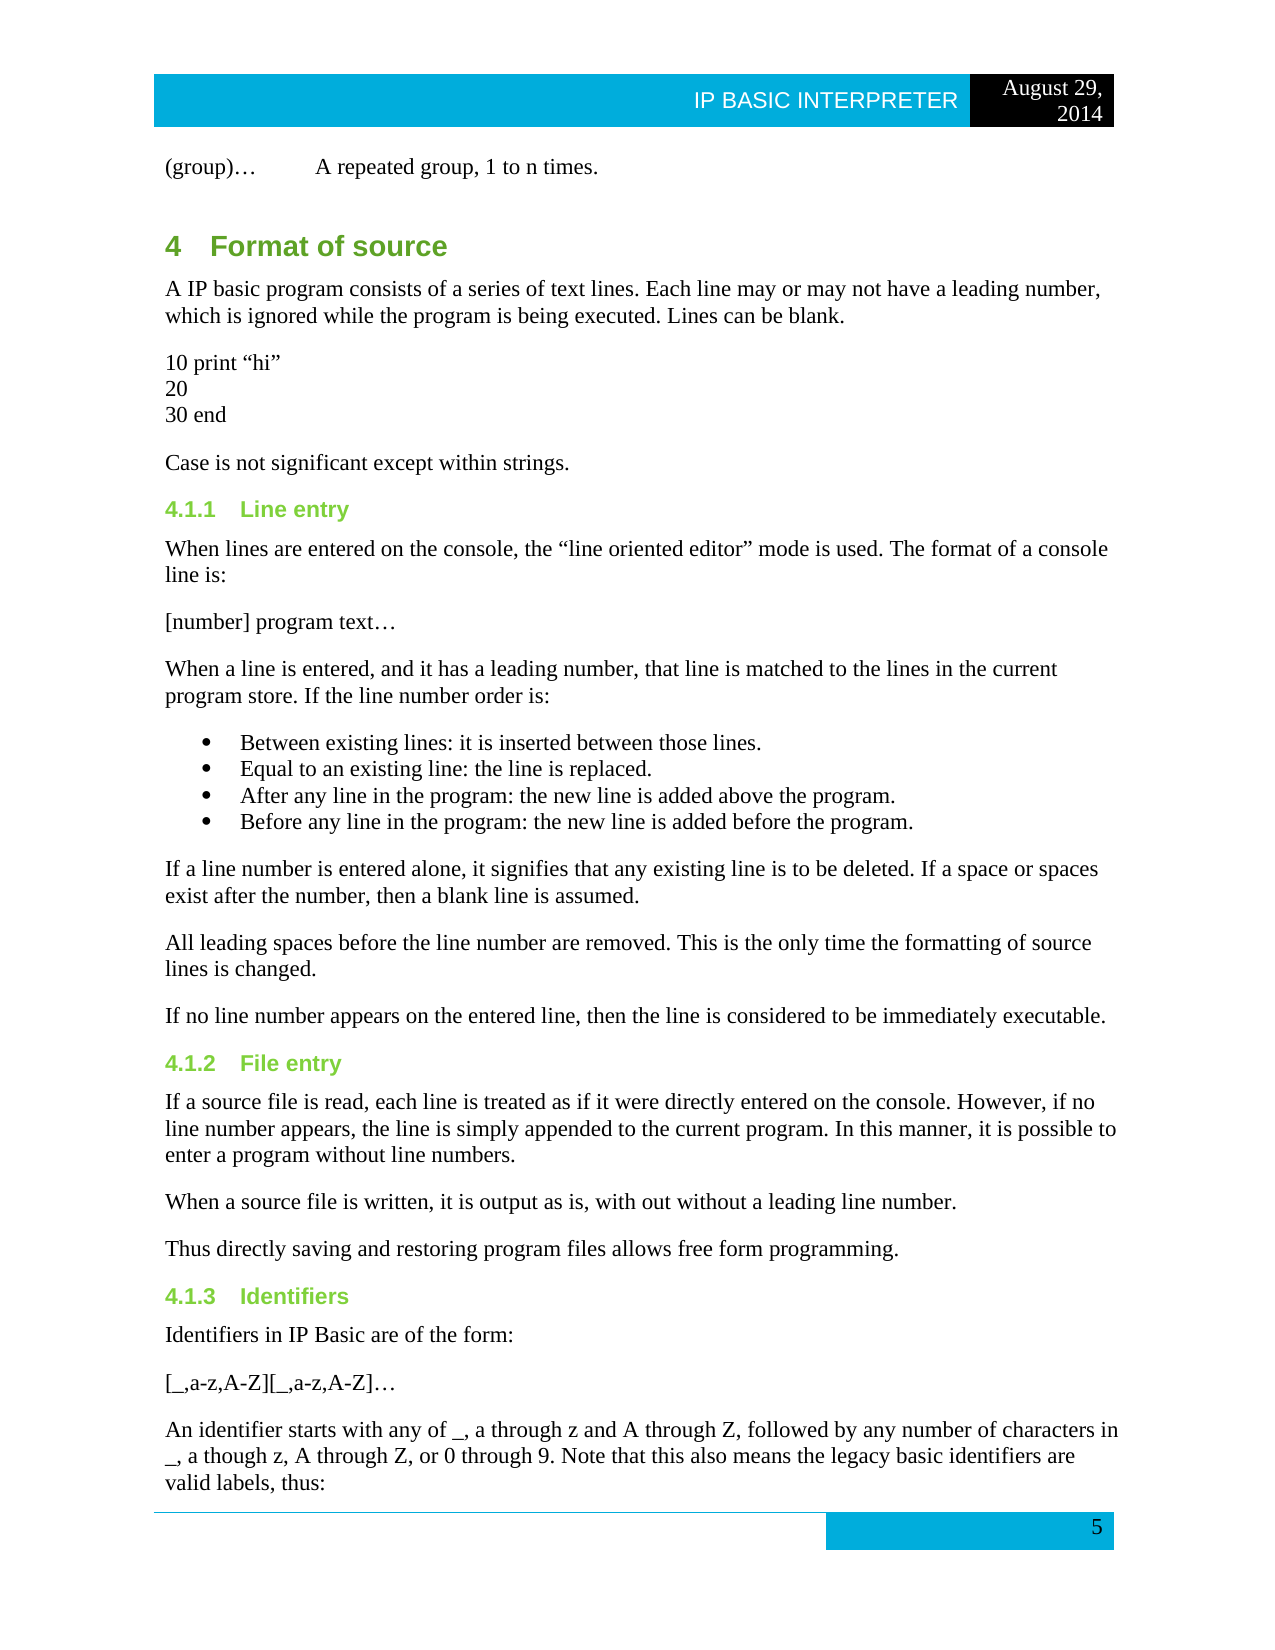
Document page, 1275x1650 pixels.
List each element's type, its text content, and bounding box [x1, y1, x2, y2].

text If a source file is read, each line is treated as if it were directly entered on the console. However, if no line number appears, the line is simply appended to the current program. In this manner, it is possible to enter a program without line numbers. [165, 1088, 1125, 1167]
text A IP basic program consists of a series of text lines. Each line may or may not have a leading number, which is ignored while the program is being executed. Lines can be blank. [165, 275, 1125, 328]
text (group)… A repeated group, 1 to n times. [165, 153, 1125, 179]
list Equal to an existing line: the line is replaced. [202, 755, 1125, 782]
text 10 print “hi” [165, 349, 1125, 375]
text [number] program text… [165, 608, 1125, 635]
subtitle File entry [165, 1049, 1125, 1076]
text When a line is entered, and it has a leading number, that line is matched to the lines in the current program store. If the line number order is: [165, 656, 1125, 708]
subtitle Identifiers [165, 1283, 1125, 1309]
text [_,a-z,A-Z][_,a-z,A-Z]… [165, 1369, 1125, 1395]
subtitle Format of source [165, 229, 1125, 263]
text When a source file is written, it is output as is, with out without a leading line number. [165, 1188, 1125, 1215]
list Between existing lines: it is inserted between those lines. [202, 729, 1125, 755]
text 20 [165, 375, 1125, 402]
list After any line in the program: the new line is added above the program. [202, 782, 1125, 808]
text Identifiers in IP Basic are of the form: [165, 1322, 1125, 1348]
text If a line number is entered alone, it signifies that any existing line is to be deleted. If a space or spaces exist after the number, then a blank line is assumed. [165, 855, 1125, 908]
text Case is not significant except within strings. [165, 449, 1125, 475]
text When lines are entered on the console, the “line oriented editor” mode is used. The format of a console line is: [165, 535, 1125, 587]
text If no line number appears on the entered line, then the line is considered to be immediately executable. [165, 1002, 1125, 1029]
list Before any line in the program: the new line is added before the program. [202, 808, 1125, 834]
text Thus directly saving and restoring program files allows free form programming. [165, 1236, 1125, 1262]
text An identifier starts with any of _, a through z and A through Z, followed by any number of characters in _, a though z, A through Z, or 0 through 9. Note that this also means the legacy basic identifiers are valid labels, thus: [165, 1416, 1125, 1495]
subtitle Line entry [165, 496, 1125, 522]
text 30 end [165, 402, 1125, 428]
text All leading spaces before the line number are removed. This is the only time the formatting of source lines is changed. [165, 929, 1125, 982]
